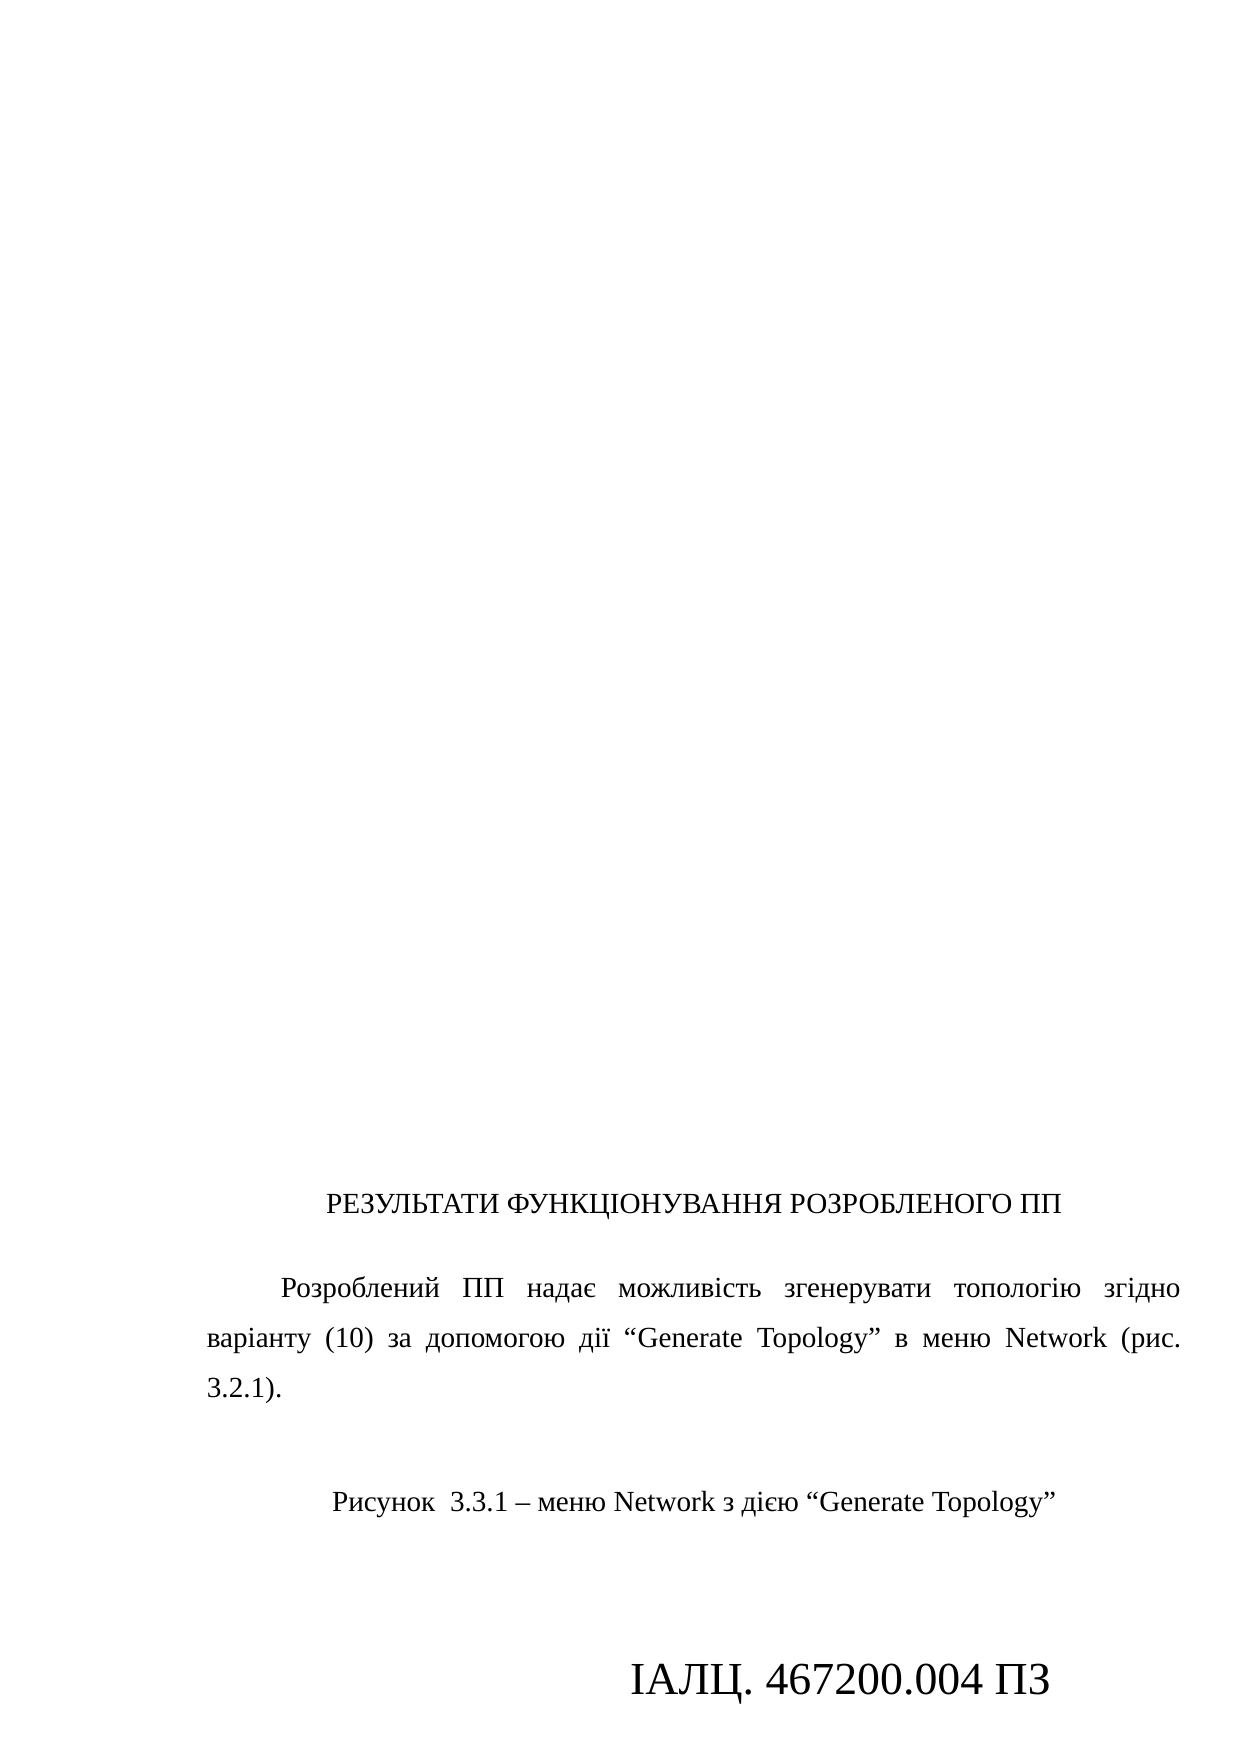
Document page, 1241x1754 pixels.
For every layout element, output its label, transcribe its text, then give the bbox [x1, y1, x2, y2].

text Рисунок 3.3.1 – меню Network з дією “Generate Topology” [207, 1484, 1181, 1517]
subtitle РЕЗУЛЬТАТИ ФУНКЦІОНУВАННЯ РОЗРОБЛЕНОГО ПП [207, 1186, 1181, 1219]
text Розроблений ПП надає можливість згенерувати топологію згідно варіанту (10) за допомогою дії “Generate Topology” в меню Network (рис. 3.2.1). [207, 1270, 1181, 1404]
